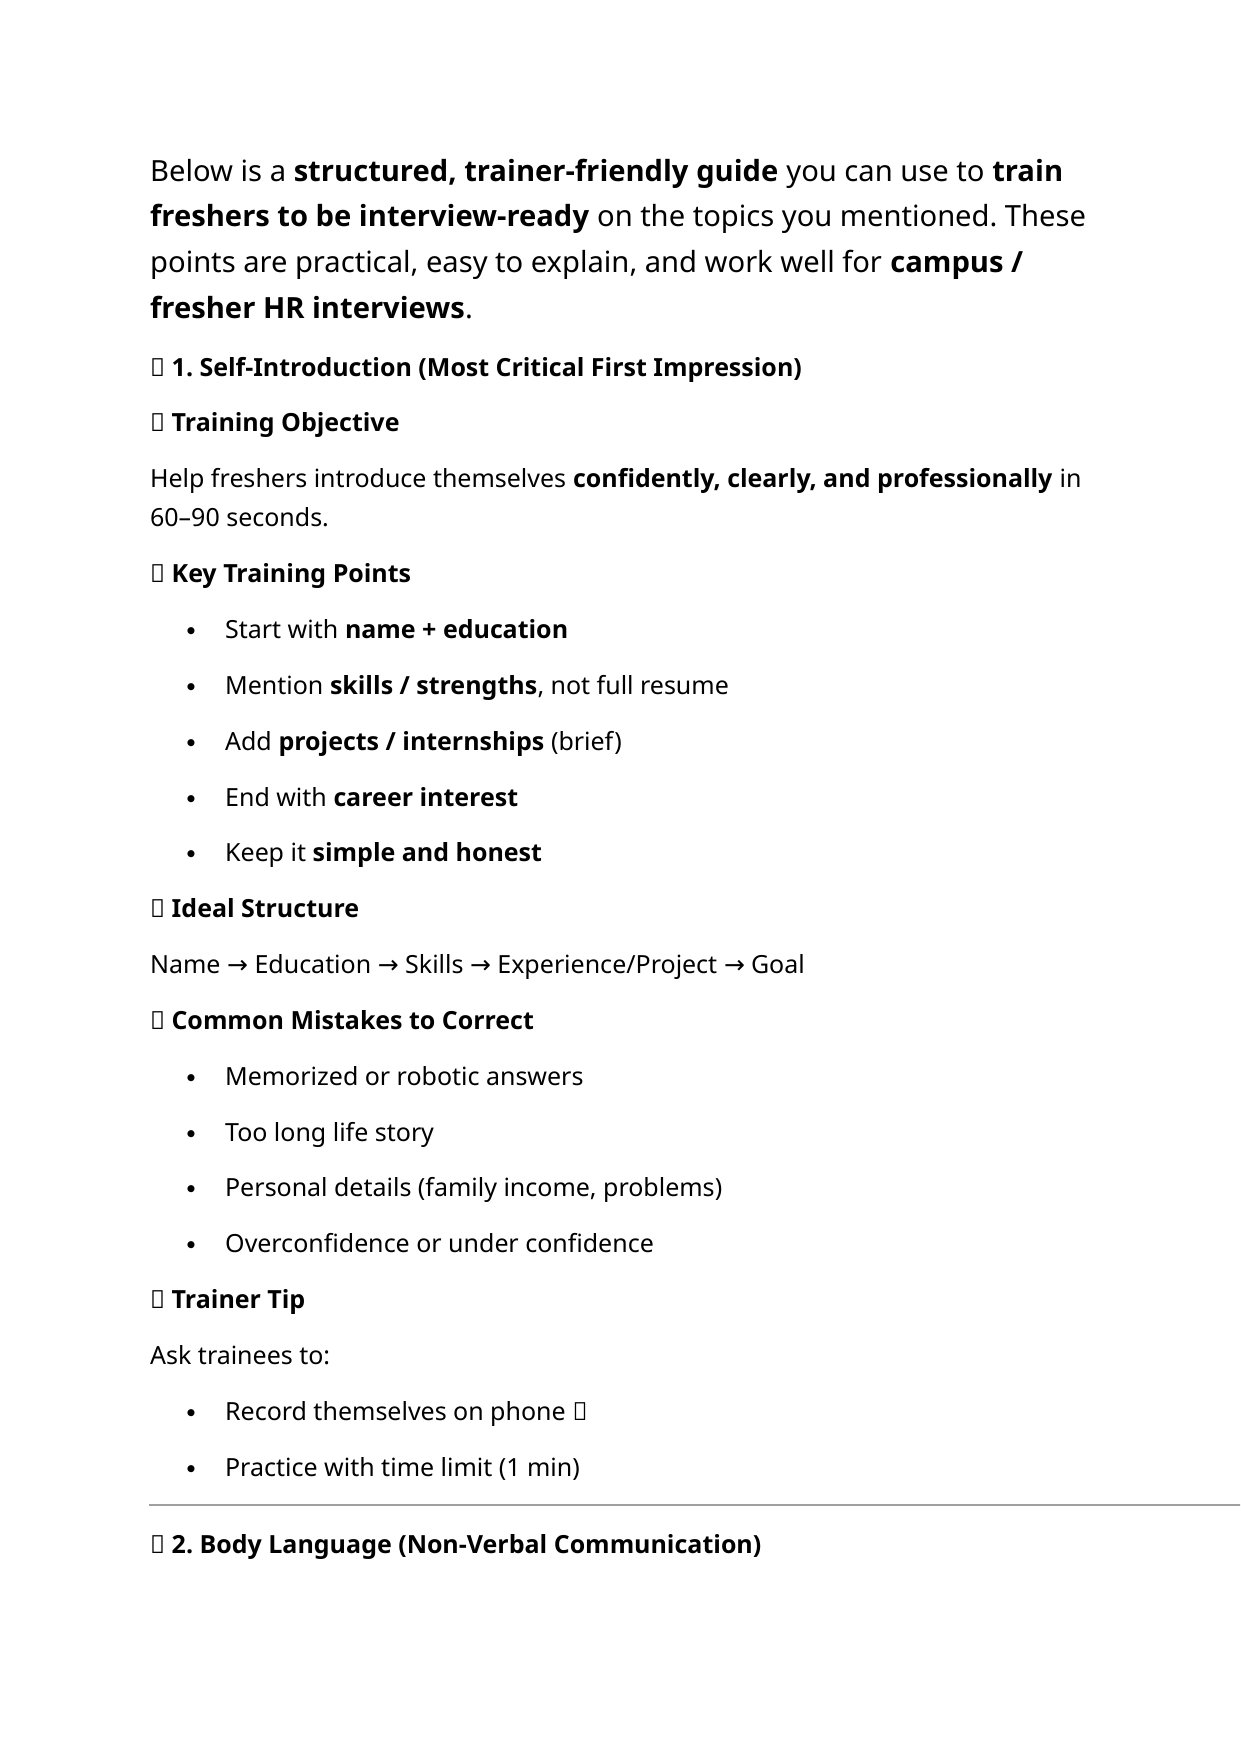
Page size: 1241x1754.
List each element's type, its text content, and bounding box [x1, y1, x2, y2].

text 🔹 2. Body Language (Non-Verbal Communication) [150, 1527, 1090, 1561]
list Personal details (family income, problems) [187, 1170, 1090, 1204]
text Ask trainees to: [150, 1337, 1090, 1372]
text 🧠 Trainer Tip [150, 1282, 1090, 1316]
text ✅ Ideal Structure [150, 891, 1090, 925]
text Help freshers introduce themselves confidently, clearly, and professionally in 60–90 seconds. [150, 461, 1090, 534]
list Overconfidence or under confidence [187, 1226, 1090, 1260]
list End with career interest [187, 779, 1090, 813]
list Start with name + education [187, 612, 1090, 646]
list Add projects / internships (brief) [187, 723, 1090, 757]
text ❌ Common Mistakes to Correct [150, 1002, 1090, 1037]
list Mention skills / strengths, not full resume [187, 667, 1090, 702]
text 🎯 Training Objective [150, 405, 1090, 439]
list Memorized or robotic answers [187, 1058, 1090, 1092]
list Keep it simple and honest [187, 835, 1090, 869]
list Too long life story [187, 1114, 1090, 1148]
text ✅ Key Training Points [150, 556, 1090, 590]
list Record themselves on phone 📱 [187, 1393, 1090, 1427]
text Name → Education → Skills → Experience/Project → Goal [150, 947, 1090, 981]
list Practice with time limit (1 min) [187, 1449, 1090, 1483]
text Below is a structured, trainer-friendly guide you can use to train freshers to be interview-ready on the topics you mentioned. These points are practical, easy to explain, and work well for campus / fresher HR interviews. [150, 150, 1090, 327]
text 🔹 1. Self-Introduction (Most Critical First Impression) [150, 349, 1090, 383]
